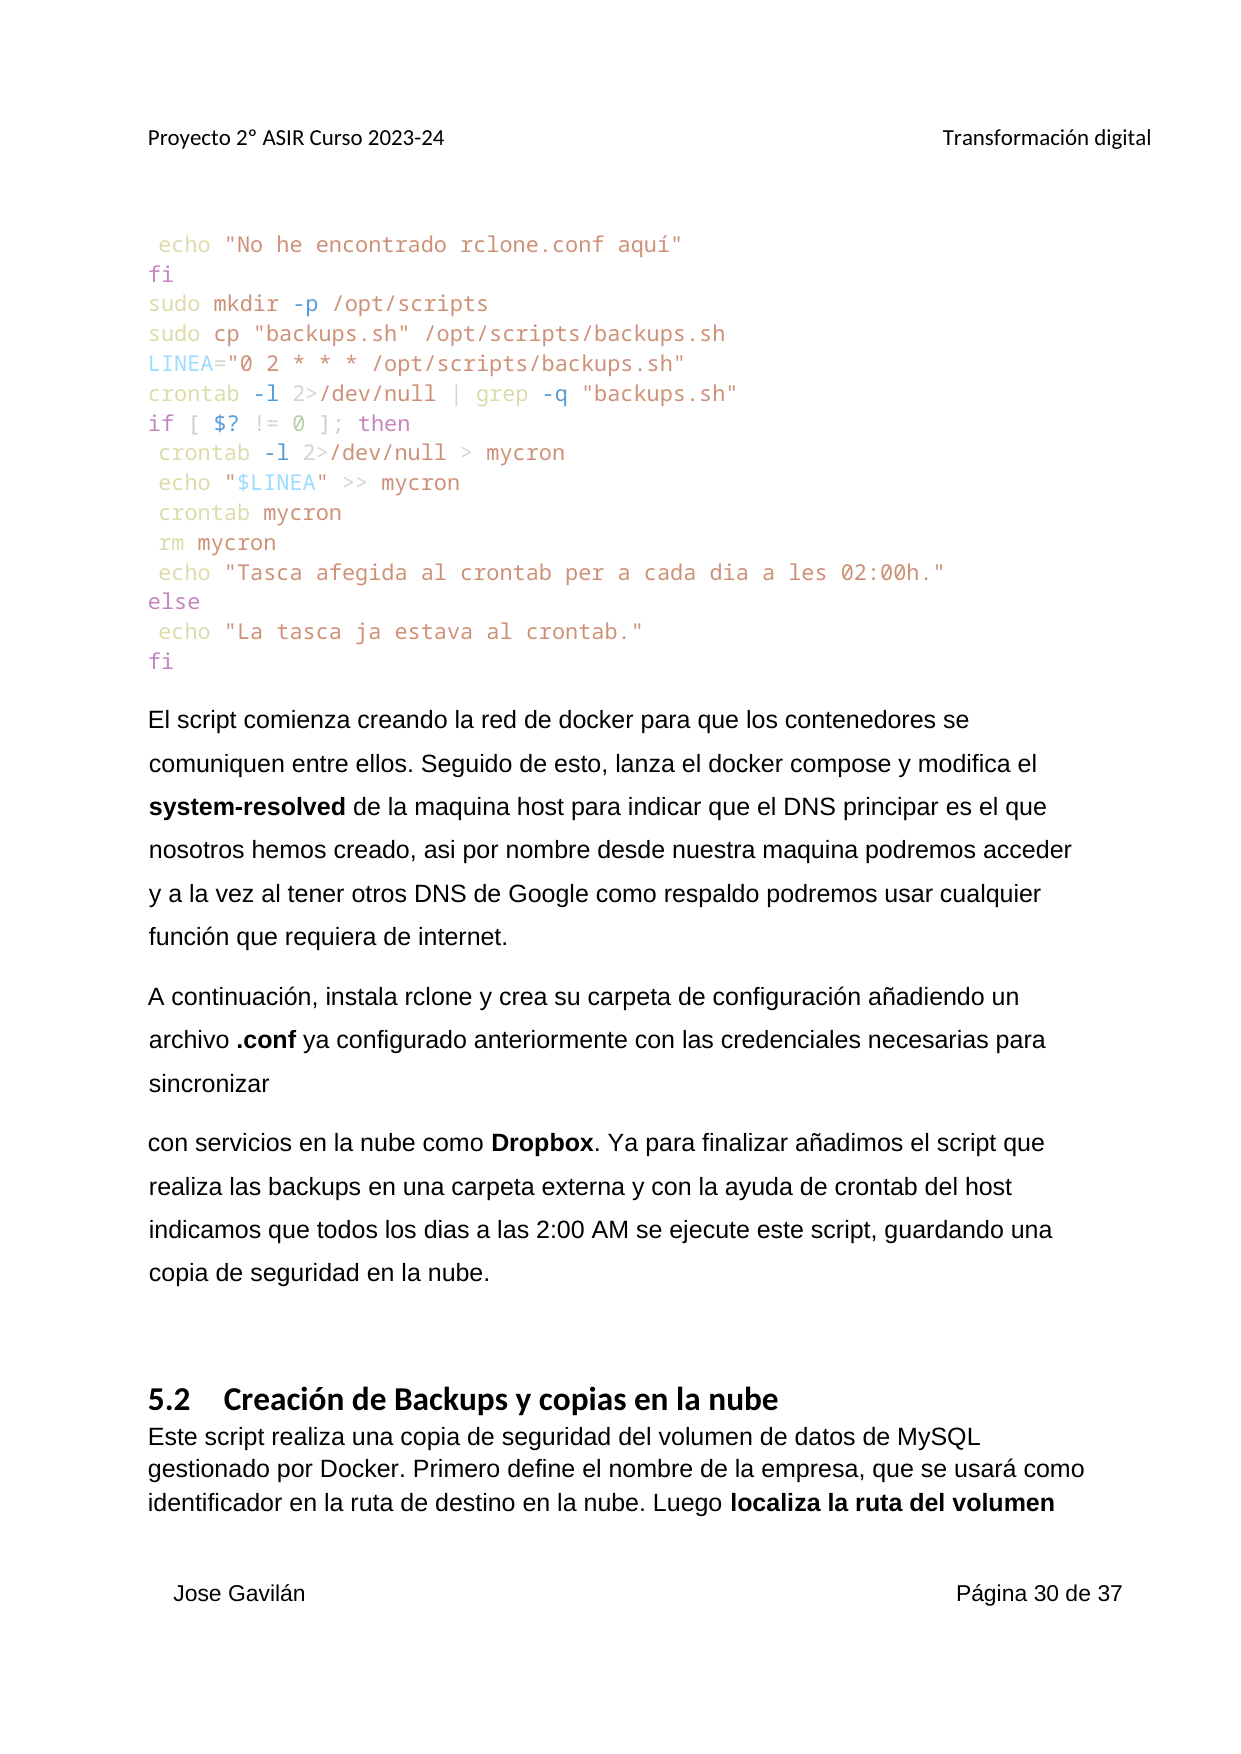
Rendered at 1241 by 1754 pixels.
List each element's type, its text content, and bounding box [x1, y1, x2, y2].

text Este script realiza una copia de seguridad del volumen de datos de MySQL gestionado por Docker. Primero define el nombre de la empresa, que se usará como identificador en la ruta de destino en la nube. Luego localiza la ruta del volumen [148, 1421, 1093, 1516]
text El script comienza creando la red de docker para que los contenedores se comuniquen entre ellos. Seguido de esto, lanza el docker compose y modifica el system-resolved de la maquina host para indicar que el DNS principar es el que nosotros hemos creado, asi por nombre desde nuestra maquina podremos acceder y a la vez al tener otros DNS de Google como respaldo podremos usar cualquier función que requiera de internet. [148, 705, 1092, 951]
text crontab mycron [148, 497, 1093, 527]
text echo "La tasca ja estava al crontab." [148, 616, 1093, 646]
text else [148, 586, 1093, 616]
text fi [148, 258, 1093, 288]
text LINEA="0 2 * * * /opt/scripts/backups.sh" [148, 348, 1093, 378]
text if [ $? != 0 ]; then [148, 407, 1093, 437]
text rm mycron [148, 527, 1093, 556]
text con servicios en la nube como Dropbox. Ya para finalizar añadimos el script que realiza las backups en una carpeta externa y con la ayuda de crontab del host indicamos que todos los dias a las 2:00 AM se ejecute este script, guardando una copia de seguridad en la nube. [148, 1128, 1092, 1287]
text echo "$LINEA" >> mycron [148, 467, 1093, 497]
text A continuación, instala rclone y crea su carpeta de configuración añadiendo un archivo .conf ya configurado anteriormente con las credenciales necesarias para sincronizar [148, 982, 1092, 1097]
text fi [148, 646, 1093, 676]
text sudo mkdir -p /opt/scripts [148, 288, 1093, 318]
text echo "Tasca afegida al crontab per a cada dia a les 02:00h." [148, 556, 1093, 586]
subtitle Creación de Backups y copias en la nube [148, 1378, 1093, 1419]
text crontab -l 2>/dev/null > mycron [148, 437, 1093, 467]
text sudo cp "backups.sh" /opt/scripts/backups.sh [148, 318, 1093, 348]
text echo "No he encontrado rclone.conf aquí" [148, 229, 1093, 258]
text crontab -l 2>/dev/null | grep -q "backups.sh" [148, 378, 1093, 407]
